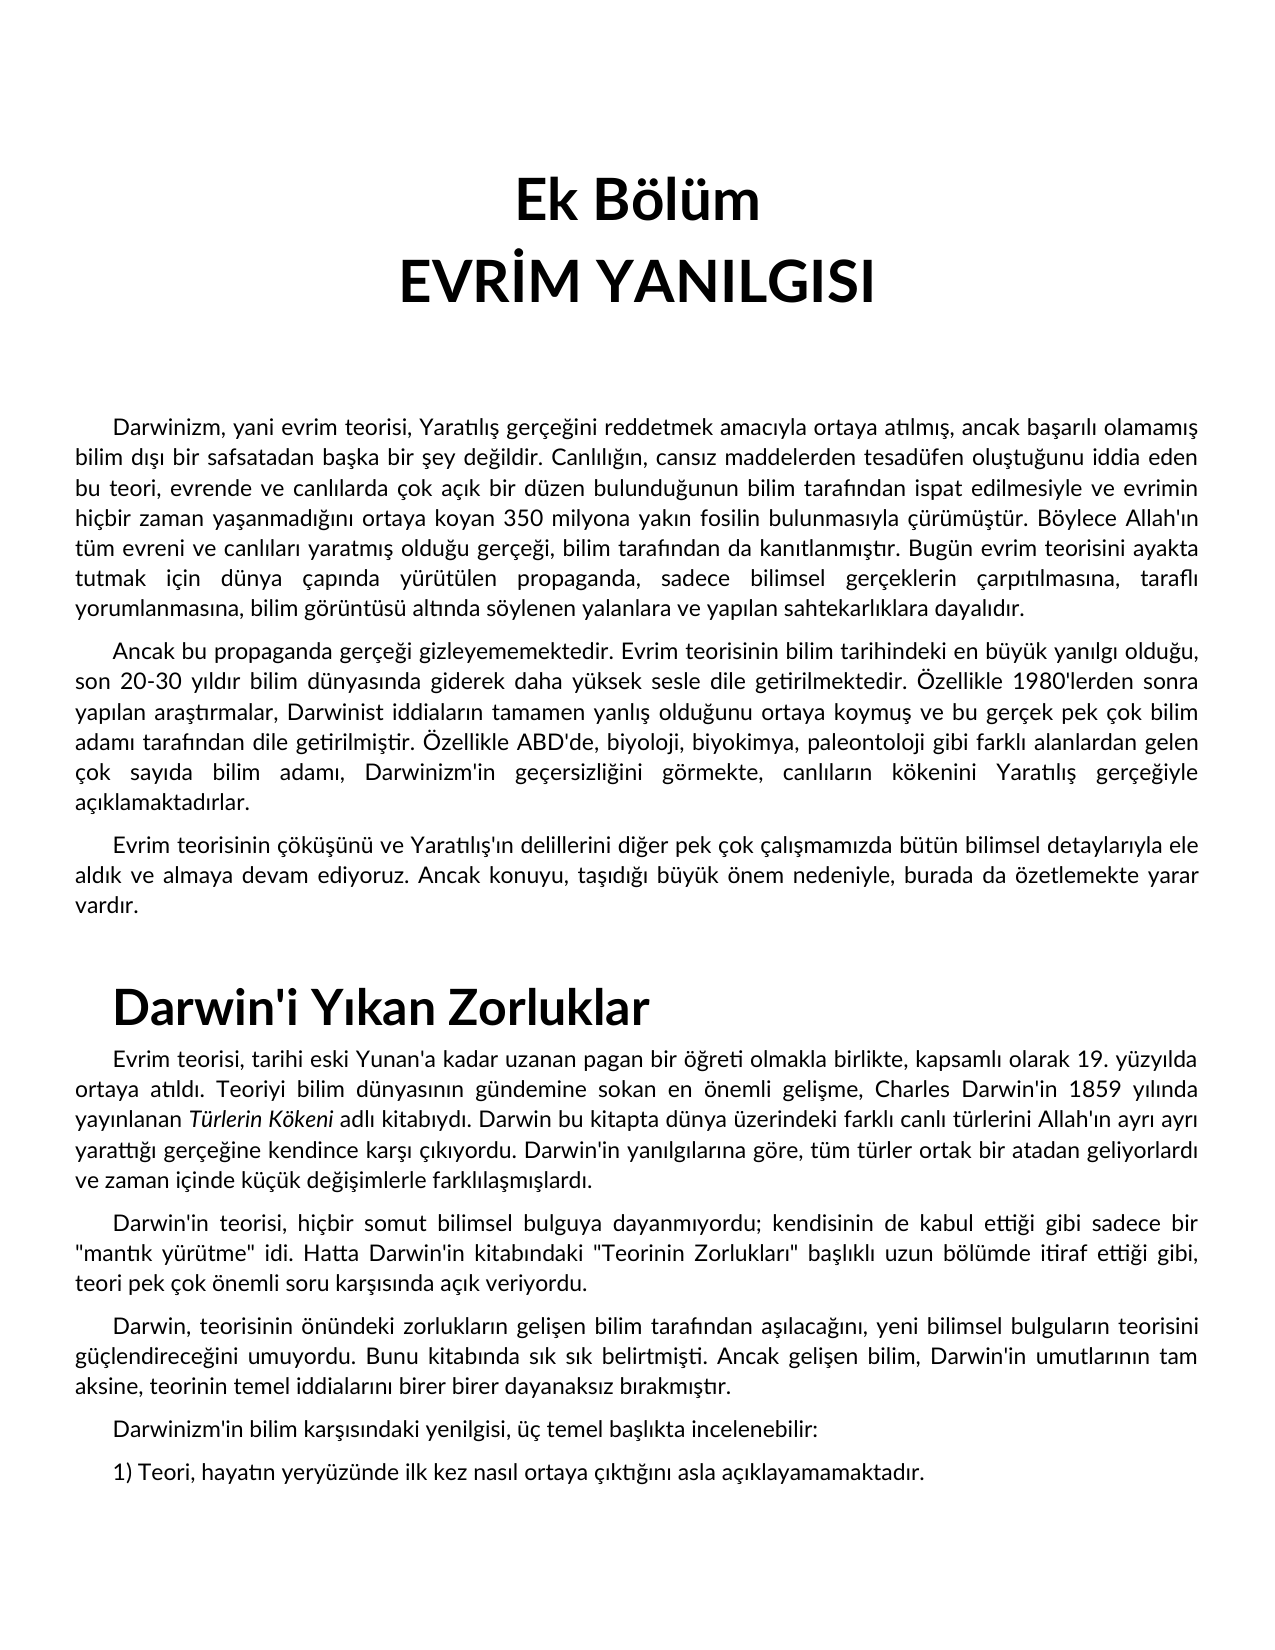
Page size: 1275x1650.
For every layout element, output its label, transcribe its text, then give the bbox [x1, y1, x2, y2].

text Darwinizm'in bilim karşısındaki yenilgisi, üç temel başlıkta incelenebilir: [75, 1414, 1200, 1442]
subtitle EVRİM YANILGISI [75, 245, 1200, 315]
subtitle Darwin'i Yıkan Zorluklar [112, 976, 1200, 1036]
text 1) Teori, hayatın yeryüzünde ilk kez nasıl ortaya çıktığını asla açıklayamamaktadır. [75, 1457, 1200, 1485]
text Darwin, teorisinin önündeki zorlukların gelişen bilim tarafından aşılacağını, yeni bilimsel bulguların teorisini güçlendireceğini umuyordu. Bunu kitabında sık sık belirtmişti. Ancak gelişen bilim, Darwin'in umutlarının tam aksine, teorinin temel iddialarını birer birer dayanaksız bırakmıştır. [75, 1311, 1200, 1399]
text Evrim teorisinin çöküşünü ve Yaratılış'ın delillerini diğer pek çok çalışmamızda bütün bilimsel detaylarıyla ele aldık ve almaya devam ediyoruz. Ancak konuyu, taşıdığı büyük önem nedeniyle, burada da özetlemekte yarar vardır. [75, 831, 1200, 918]
text Darwin'in teorisi, hiçbir somut bilimsel bulguya dayanmıyordu; kendisinin de kabul ettiği gibi sadece bir "mantık yürütme" idi. Hatta Darwin'in kitabındaki "Teorinin Zorlukları" başlıklı uzun bölümde itiraf ettiği gibi, teori pek çok önemli soru karşısında açık veriyordu. [75, 1208, 1200, 1296]
text Ancak bu propaganda gerçeği gizleyememektedir. Evrim teorisinin bilim tarihindeki en büyük yanılgı olduğu, son 20-30 yıldır bilim dünyasında giderek daha yüksek sesle dile getirilmektedir. Özellikle 1980'lerden sonra yapılan araştırmalar, Darwinist iddiaların tamamen yanlış olduğunu ortaya koymuş ve bu gerçek pek çok bilim adamı tarafından dile getirilmiştir. Özellikle ABD'de, biyoloji, biyokimya, paleontoloji gibi farklı alanlardan gelen çok sayıda bilim adamı, Darwinizm'in geçersizliğini görmekte, canlıların kökenini Yaratılış gerçeğiyle açıklamaktadırlar. [75, 637, 1200, 815]
subtitle Ek Bölüm [75, 162, 1200, 232]
text Darwinizm, yani evrim teorisi, Yaratılış gerçeğini reddetmek amacıyla ortaya atılmış, ancak başarılı olamamış bilim dışı bir safsatadan başka bir şey değildir. Canlılığın, cansız maddelerden tesadüfen oluştuğunu iddia eden bu teori, evrende ve canlılarda çok açık bir düzen bulunduğunun bilim tarafından ispat edilmesiyle ve evrimin hiçbir zaman yaşanmadığını ortaya koyan 350 milyona yakın fosilin bulunmasıyla çürümüştür. Böylece Allah'ın tüm evreni ve canlıları yaratmış olduğu gerçeği, bilim tarafından da kanıtlanmıştır. Bugün evrim teorisini ayakta tutmak için dünya çapında yürütülen propaganda, sadece bilimsel gerçeklerin çarpıtılmasına, taraflı yorumlanmasına, bilim görüntüsü altında söylenen yalanlara ve yapılan sahtekarlıklara dayalıdır. [75, 413, 1200, 622]
text Evrim teorisi, tarihi eski Yunan'a kadar uzanan pagan bir öğreti olmakla birlikte, kapsamlı olarak 19. yüzyılda ortaya atıldı. Teoriyi bilim dünyasının gündemine sokan en önemli gelişme, Charles Darwin'in 1859 yılında yayınlanan Türlerin Kökeni adlı kitabıydı. Darwin bu kitapta dünya üzerindeki farklı canlı türlerini Allah'ın ayrı ayrı yarattığı gerçeğine kendince karşı çıkıyordu. Darwin'in yanılgılarına göre, tüm türler ortak bir atadan geliyorlardı ve zaman içinde küçük değişimlerle farklılaşmışlardı. [75, 1045, 1200, 1193]
